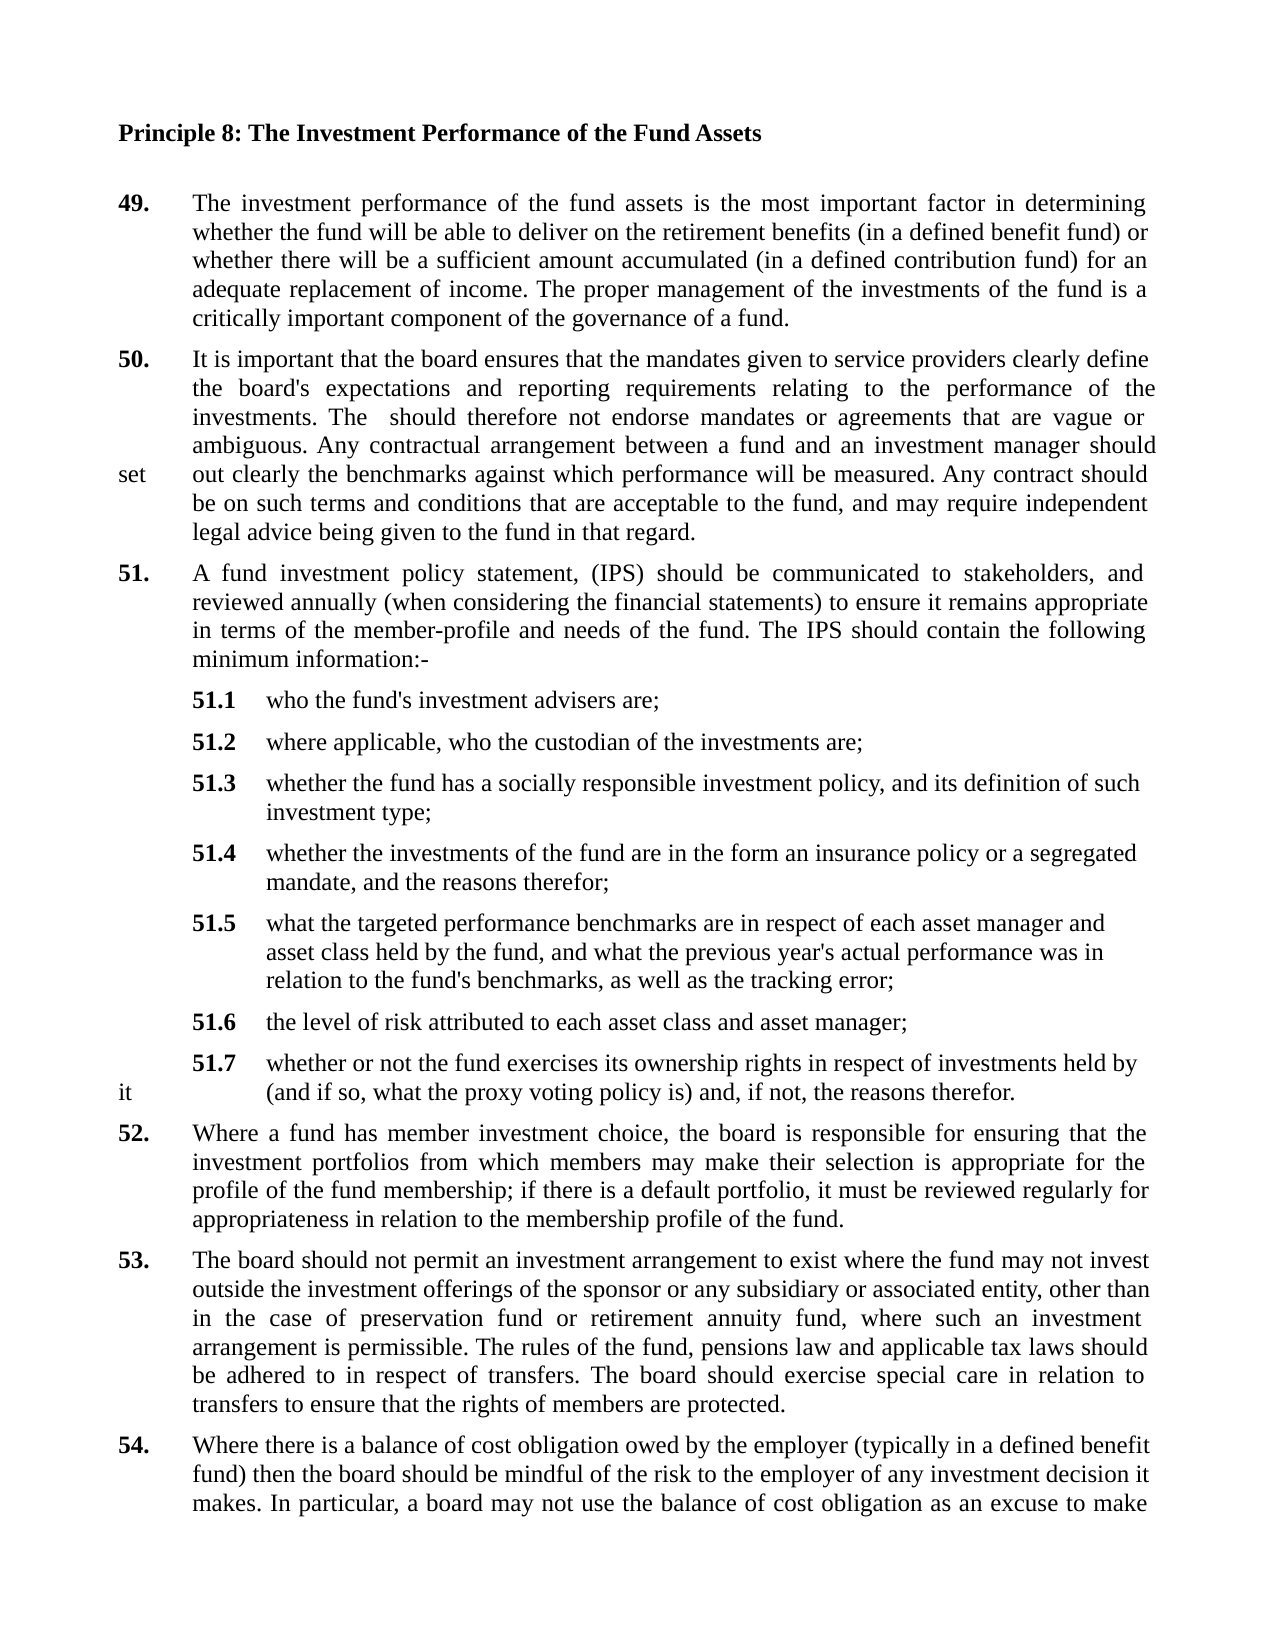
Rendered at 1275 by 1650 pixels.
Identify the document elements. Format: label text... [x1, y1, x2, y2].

text 54. Where there is a balance of cost obligation owed by the employer (typically in a defined benefit fund) then the board should be mindful of the risk to the employer of any investment decision it makes. In particular, a board may not use the balance of cost obligation as an excuse to make [118, 1431, 1157, 1517]
text 51. A fund investment policy statement, (IPS) should be communicated to stakeholders, and reviewed annually (when considering the financial statements) to ensure it remains appropriate in terms of the member-profile and needs of the fund. The IPS should contain the following minimum information:- [118, 558, 1157, 673]
text 50. It is important that the board ensures that the mandates given to service providers clearly define the board's expectations and reporting requirements relating to the performance of the investments. The should therefore not endorse mandates or agreements that are vague or ambiguous. Any contractual arrangement between a fund and an investment manager should set out clearly the benchmarks against which performance will be measured. Any contract should be on such terms and conditions that are acceptable to the fund, and may require independent legal advice being given to the fund in that regard. [118, 344, 1157, 546]
text 51.2 where applicable, who the custodian of the investments are; [118, 727, 1157, 756]
text 53. The board should not permit an investment arrangement to exist where the fund may not invest outside the investment offerings of the sponsor or any subsidiary or associated entity, other than in the case of preservation fund or retirement annuity fund, where such an investment arrangement is permissible. The rules of the fund, pensions law and applicable tax laws should be adhered to in respect of transfers. The board should exercise special care in relation to transfers to ensure that the rights of members are protected. [118, 1246, 1157, 1418]
text 51.5 what the targeted performance benchmarks are in respect of each asset manager and asset class held by the fund, and what the previous year's actual performance was in relation to the fund's benchmarks, as well as the tracking error; [118, 908, 1157, 994]
text 49. The investment performance of the fund assets is the most important factor in determining whether the fund will be able to deliver on the retirement benefits (in a defined benefit fund) or whether there will be a sufficient amount accumulated (in a defined contribution fund) for an adequate replacement of income. The proper management of the investments of the fund is a critically important component of the governance of a fund. [118, 188, 1157, 332]
text Principle 8: The Investment Performance of the Fund Assets [118, 118, 1157, 147]
text 52. Where a fund has member investment choice, the board is responsible for ensuring that the investment portfolios from which members may make their selection is appropriate for the profile of the fund membership; if there is a default portfolio, it must be reviewed regularly for appropriateness in relation to the membership profile of the fund. [118, 1118, 1157, 1233]
text 51.3 whether the fund has a socially responsible investment policy, and its definition of such investment type; [118, 768, 1157, 826]
text 51.4 whether the investments of the fund are in the form an insurance policy or a segregated mandate, and the reasons therefor; [118, 838, 1157, 896]
text 51.7 whether or not the fund exercises its ownership rights in respect of investments held by it (and if so, what the proxy voting policy is) and, if not, the reasons therefor. [118, 1048, 1157, 1106]
text 51.1 who the fund's investment advisers are; [118, 686, 1157, 714]
text 51.6 the level of risk attributed to each asset class and asset manager; [118, 1007, 1157, 1036]
